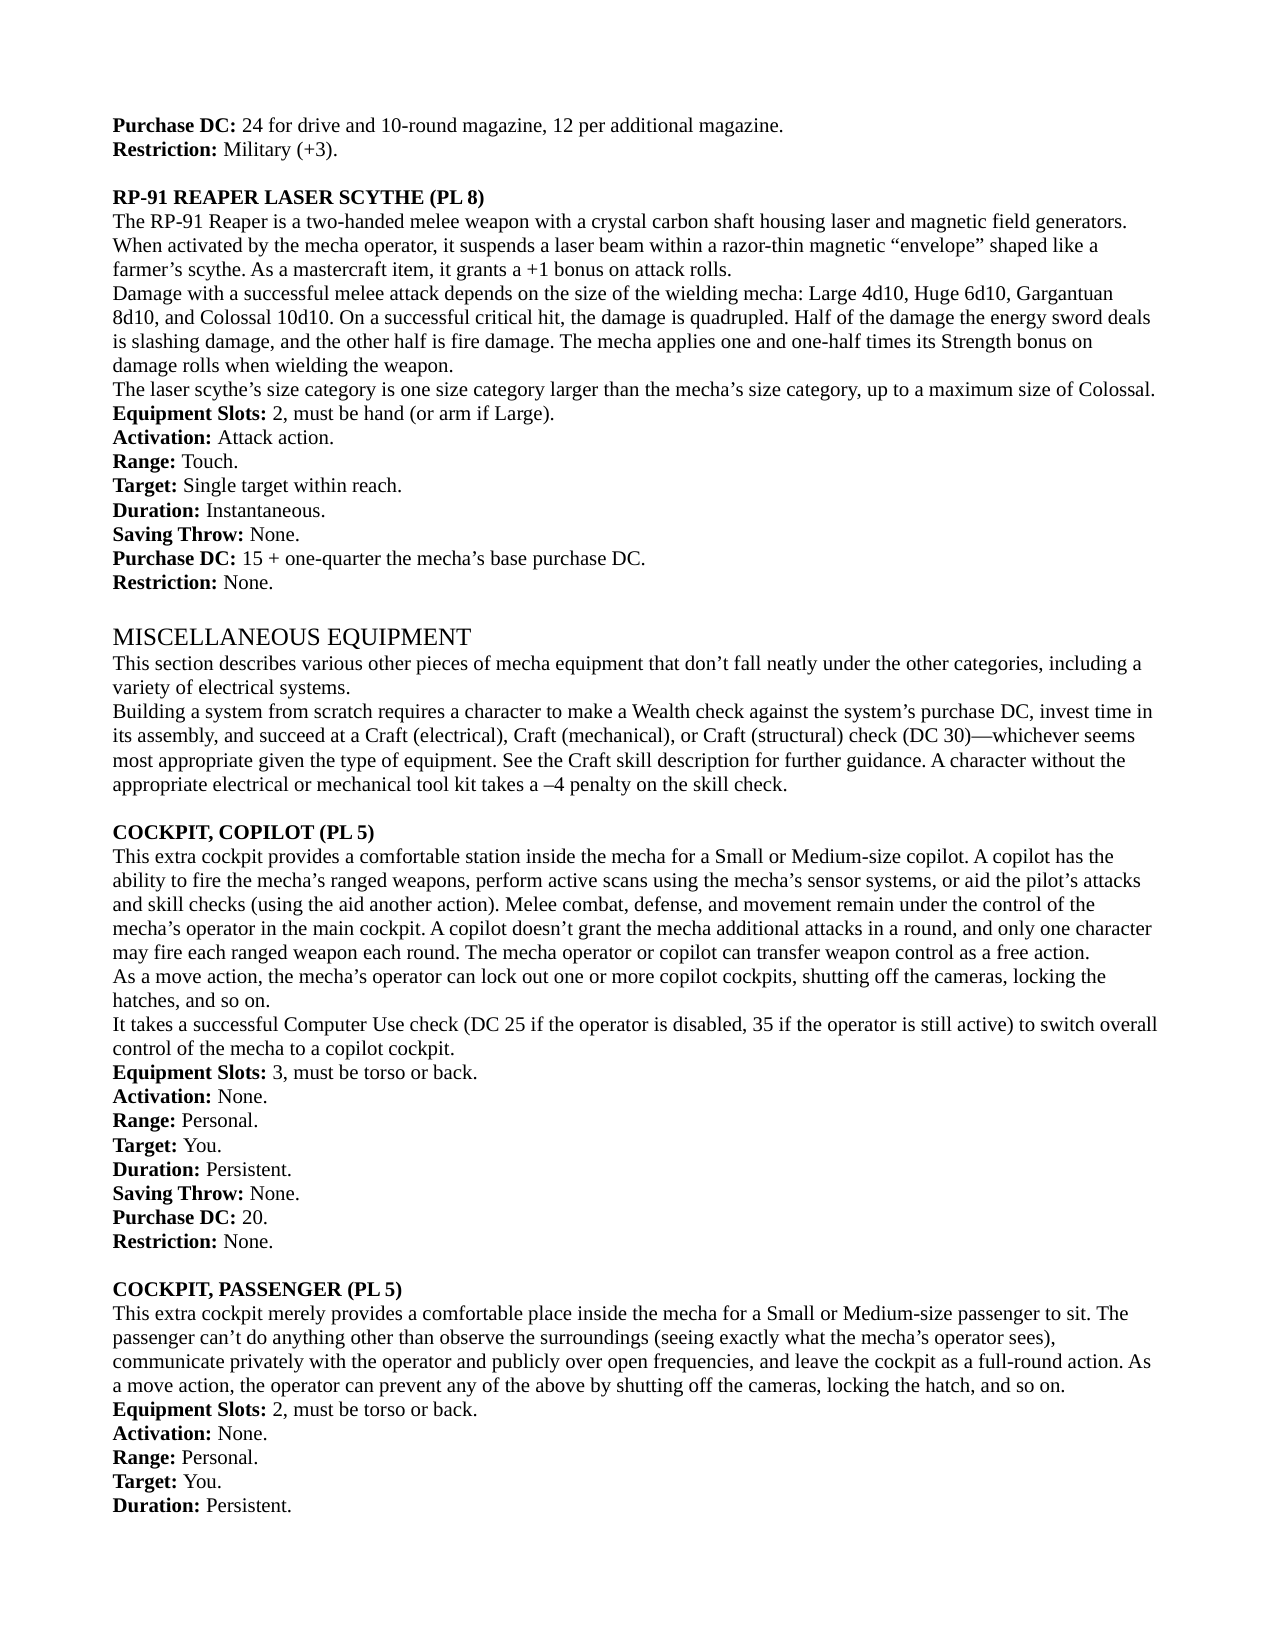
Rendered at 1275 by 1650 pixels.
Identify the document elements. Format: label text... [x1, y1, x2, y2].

text Activation: None. [112, 1421, 1162, 1445]
text COCKPIT, PASSENGER (PL 5) [112, 1277, 1162, 1301]
text The laser scythe’s size category is one size category larger than the mecha’s size category, up to a maximum size of Colossal. [112, 377, 1162, 401]
text Saving Throw: None. [112, 522, 1162, 546]
text RP-91 REAPER LASER SCYTHE (PL 8) [112, 185, 1162, 209]
text Damage with a successful melee attack depends on the size of the wielding mecha: Large 4d10, Huge 6d10, Gargantuan 8d10, and Colossal 10d10. On a successful critical hit, the damage is quadrupled. Half of the damage the energy sword deals is slashing damage, and the other half is fire damage. The mecha applies one and one-half times its Strength bonus on damage rolls when wielding the weapon. [112, 281, 1162, 377]
text Restriction: None. [112, 570, 1162, 594]
text Equipment Slots: 3, must be torso or back. [112, 1060, 1162, 1084]
text As a move action, the mecha’s operator can lock out one or more copilot cockpits, shutting off the cameras, locking the hatches, and so on. [112, 964, 1162, 1012]
text This section describes various other pieces of mecha equipment that don’t fall neatly under the other categories, including a variety of electrical systems. [112, 651, 1162, 699]
text Purchase DC: 15 + one-quarter the mecha’s base purchase DC. [112, 546, 1162, 570]
text Duration: Instantaneous. [112, 497, 1162, 522]
text COCKPIT, COPILOT (PL 5) [112, 820, 1162, 844]
text Restriction: None. [112, 1229, 1162, 1253]
text Purchase DC: 20. [112, 1205, 1162, 1229]
text Equipment Slots: 2, must be torso or back. [112, 1397, 1162, 1421]
text Range: Personal. [112, 1108, 1162, 1132]
text This extra cockpit merely provides a comfortable place inside the mecha for a Small or Medium-size passenger to sit. The passenger can’t do anything other than observe the surroundings (seeing exactly what the mecha’s operator sees), communicate privately with the operator and publicly over open frequencies, and leave the cockpit as a full-round action. As a move action, the operator can prevent any of the above by shutting off the cameras, locking the hatch, and so on. [112, 1301, 1162, 1397]
text Duration: Persistent. [112, 1157, 1162, 1181]
text Range: Personal. [112, 1445, 1162, 1469]
text Target: You. [112, 1132, 1162, 1157]
text Saving Throw: None. [112, 1181, 1162, 1205]
text It takes a successful Computer Use check (DC 25 if the operator is disabled, 35 if the operator is still active) to switch overall control of the mecha to a copilot cockpit. [112, 1012, 1162, 1060]
text Building a system from scratch requires a character to make a Wealth check against the system’s purchase DC, invest time in its assembly, and succeed at a Craft (electrical), Craft (mechanical), or Craft (structural) check (DC 30)—whichever seems most appropriate given the type of equipment. See the Craft skill description for further guidance. A character without the appropriate electrical or mechanical tool kit takes a –4 penalty on the skill check. [112, 699, 1162, 796]
text Equipment Slots: 2, must be hand (or arm if Large). [112, 401, 1162, 425]
text Activation: Attack action. [112, 425, 1162, 449]
text Purchase DC: 24 for drive and 10-round magazine, 12 per additional magazine. [112, 112, 1162, 137]
text Target: Single target within reach. [112, 473, 1162, 497]
text MISCELLANEOUS EQUIPMENT [112, 622, 1162, 651]
text Duration: Persistent. [112, 1493, 1162, 1517]
text Target: You. [112, 1469, 1162, 1493]
text Activation: None. [112, 1084, 1162, 1108]
text Range: Touch. [112, 449, 1162, 473]
text This extra cockpit provides a comfortable station inside the mecha for a Small or Medium-size copilot. A copilot has the ability to fire the mecha’s ranged weapons, perform active scans using the mecha’s sensor systems, or aid the pilot’s attacks and skill checks (using the aid another action). Melee combat, defense, and movement remain under the control of the mecha’s operator in the main cockpit. A copilot doesn’t grant the mecha additional attacks in a round, and only one character may fire each ranged weapon each round. The mecha operator or copilot can transfer weapon control as a free action. [112, 844, 1162, 964]
text Restriction: Military (+3). [112, 137, 1162, 161]
text The RP-91 Reaper is a two-handed melee weapon with a crystal carbon shaft housing laser and magnetic field generators. When activated by the mecha operator, it suspends a laser beam within a razor-thin magnetic “envelope” shaped like a farmer’s scythe. As a mastercraft item, it grants a +1 bonus on attack rolls. [112, 209, 1162, 281]
